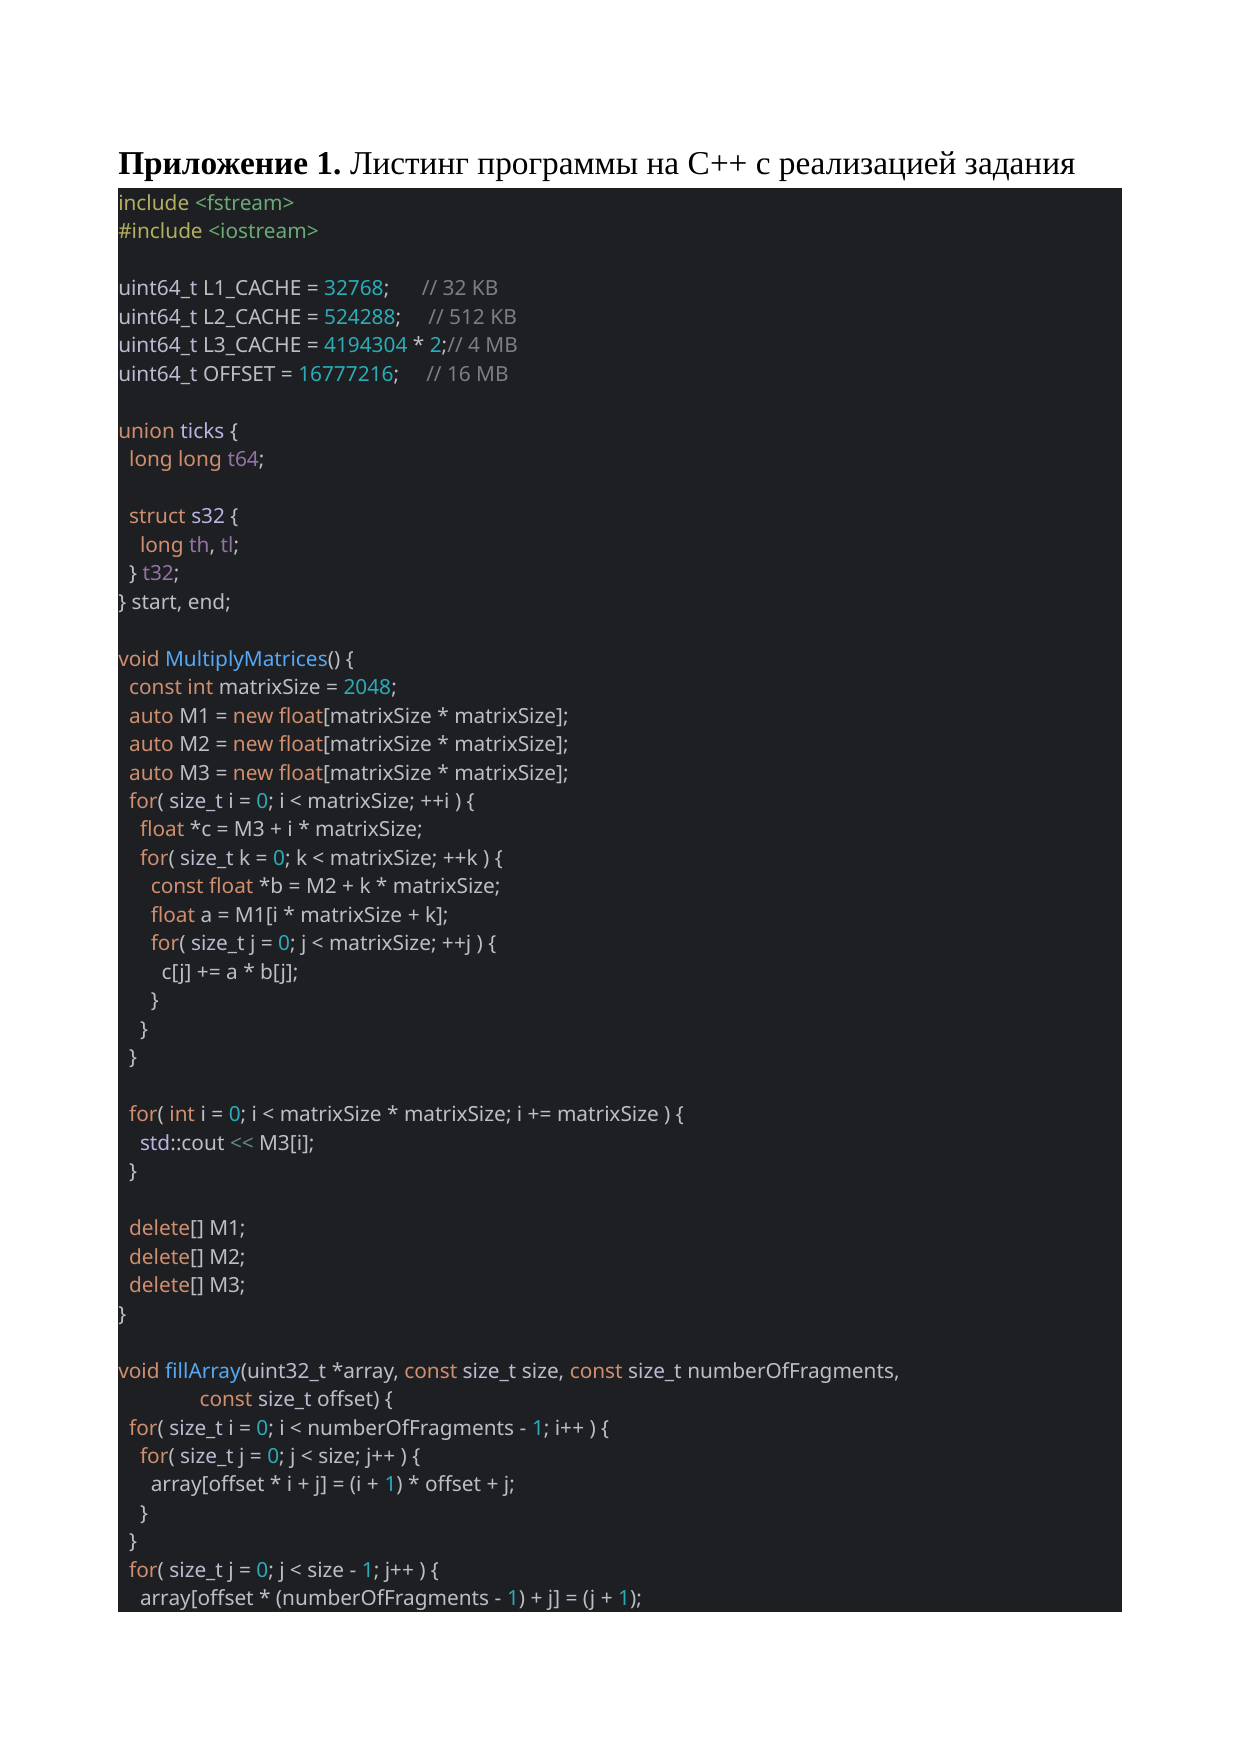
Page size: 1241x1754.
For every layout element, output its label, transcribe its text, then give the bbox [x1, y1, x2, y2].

subtitle Приложение 1. Листинг программы на C++ с реализацией задания [118, 143, 1122, 181]
text include <fstream> #include <iostream> uint64_t L1_CACHE = 32768; // 32 KB uint64_t L2_CACHE = 524288; // 512 KB uint64_t L3_CACHE = 4194304 * 2;// 4 MB uint64_t OFFSET = 16777216; // 16 MB union ticks { long long t64; struct s32 { long th, tl; } t32; } start, end; void MultiplyMatrices() { const int matrixSize = 2048; auto M1 = new float[matrixSize * matrixSize]; auto M2 = new float[matrixSize * matrixSize]; auto M3 = new float[matrixSize * matrixSize]; for( size_t i = 0; i < matrixSize; ++i ) { float *c = M3 + i * matrixSize; for( size_t k = 0; k < matrixSize; ++k ) { const float *b = M2 + k * matrixSize; float a = M1[i * matrixSize + k]; for( size_t j = 0; j < matrixSize; ++j ) { c[j] += a * b[j]; } } } for( int i = 0; i < matrixSize * matrixSize; i += matrixSize ) { std::cout << M3[i]; } delete[] M1; delete[] M2; delete[] M3; } void fillArray(uint32_t *array, const size_t size, const size_t numberOfFragments, const size_t offset) { for( size_t i = 0; i < numberOfFragments - 1; i++ ) { for( size_t j = 0; j < size; j++ ) { array[offset * i + j] = (i + 1) * offset + j; } } for( size_t j = 0; j < size - 1; j++ ) { array[offset * (numberOfFragments - 1) + j] = (j + 1); [118, 188, 1122, 1612]
